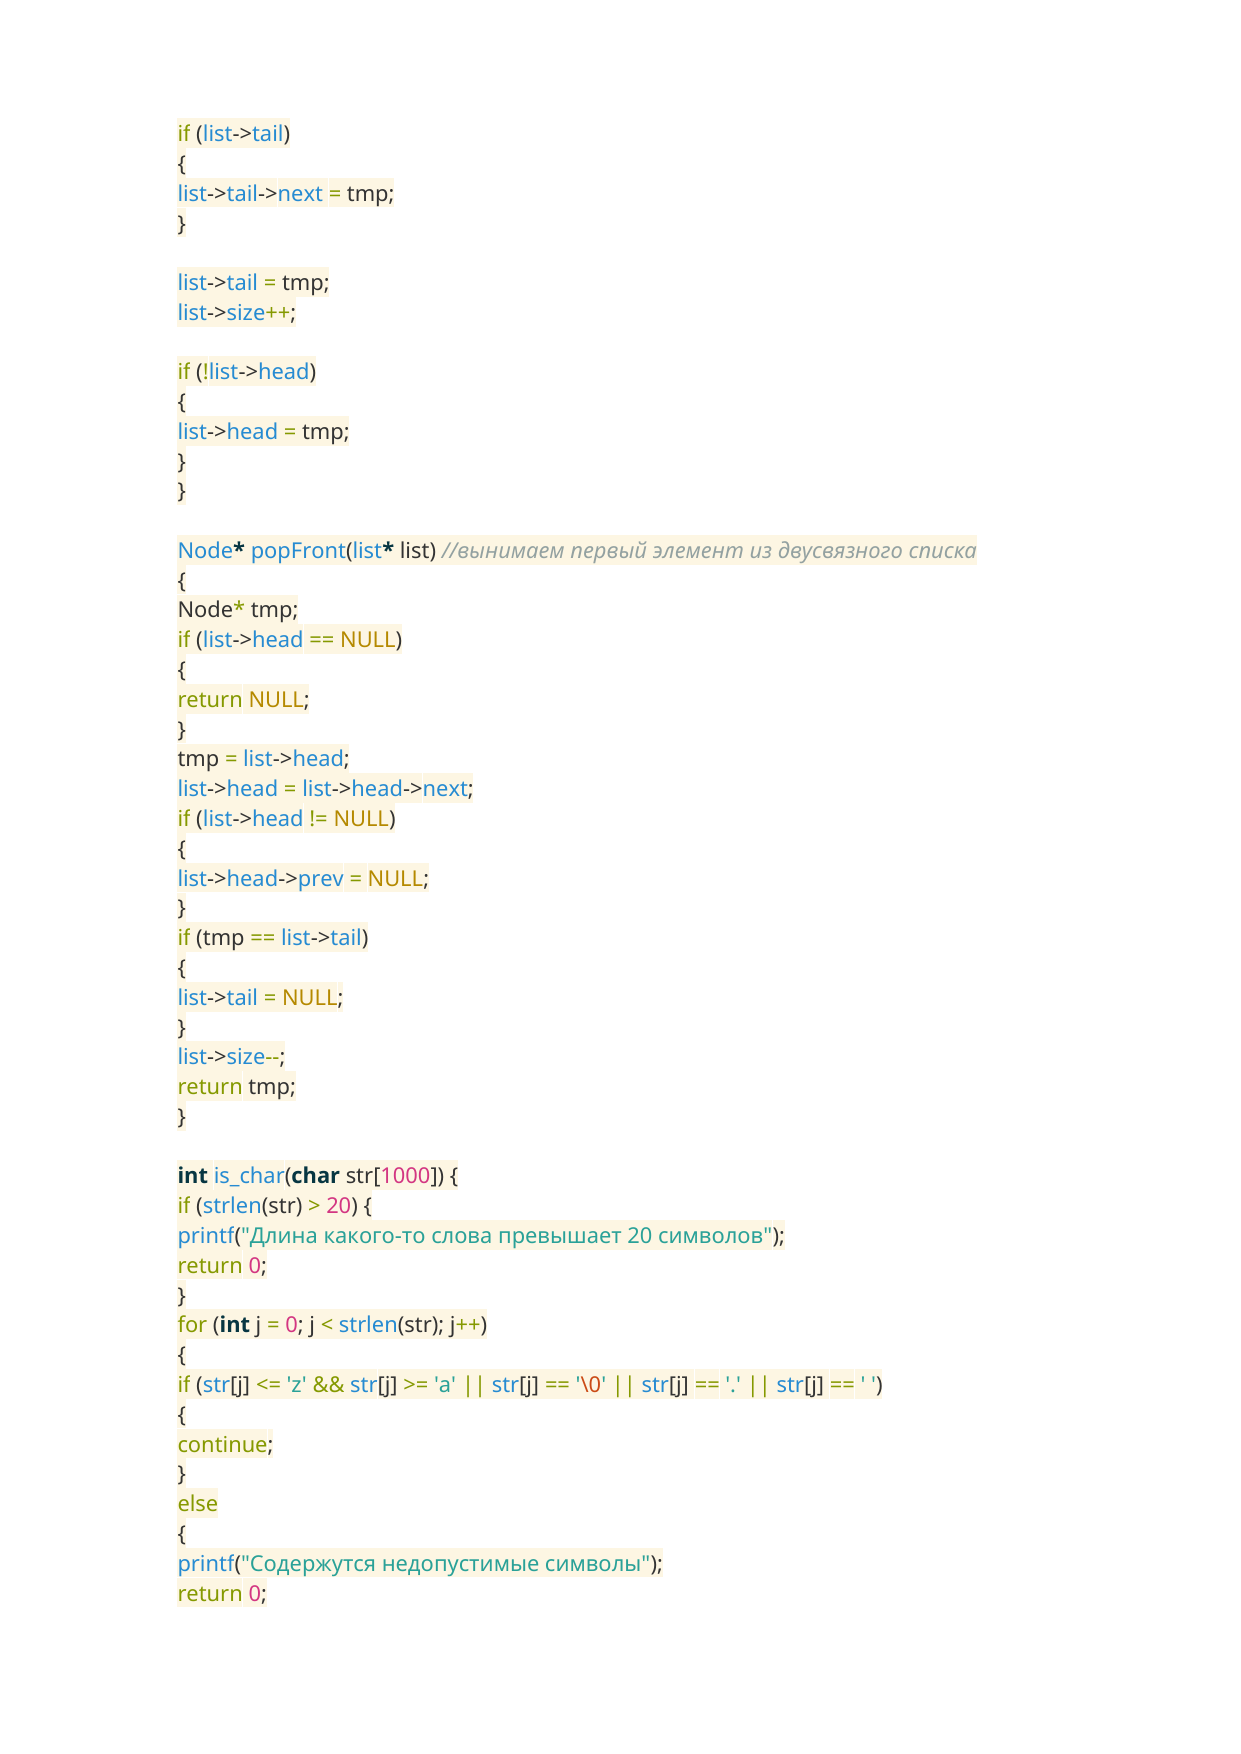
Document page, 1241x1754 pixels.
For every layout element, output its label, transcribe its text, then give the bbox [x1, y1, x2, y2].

text { [177, 654, 1152, 684]
text } [177, 892, 1152, 922]
text return NULL; [177, 684, 1152, 714]
text return tmp; [177, 1071, 1152, 1101]
text tmp = list->head; [177, 743, 1152, 773]
text { [177, 1518, 1152, 1548]
text } [177, 475, 1152, 505]
text if (list->tail) [177, 118, 1152, 148]
text } [177, 1279, 1152, 1309]
text list->tail = tmp; [177, 267, 1152, 297]
text for (int j = 0; j < strlen(str); j++) [177, 1309, 1152, 1339]
text return 0; [177, 1577, 1152, 1607]
text } [177, 207, 1152, 237]
text list->head->prev = NULL; [177, 863, 1152, 892]
text list->size--; [177, 1041, 1152, 1071]
text { [177, 386, 1152, 416]
text continue; [177, 1428, 1152, 1458]
text if (strlen(str) > 20) { [177, 1190, 1152, 1220]
text { [177, 1339, 1152, 1369]
text { [177, 1399, 1152, 1428]
text list->head = list->head->next; [177, 773, 1152, 803]
text } [177, 1012, 1152, 1041]
text Node* tmp; [177, 594, 1152, 624]
text list->head = tmp; [177, 416, 1152, 446]
text list->size++; [177, 297, 1152, 327]
text return 0; [177, 1250, 1152, 1279]
text } [177, 1458, 1152, 1488]
text else [177, 1488, 1152, 1518]
text printf("Длина какого-то слова превышает 20 символов"); [177, 1220, 1152, 1250]
text if (str[j] <= 'z' && str[j] >= 'a' || str[j] == '\0' || str[j] == '.' || str[j] == ' ') [177, 1369, 1152, 1399]
text Node* popFront(list* list) //вынимаем первый элемент из двусвязного списка [177, 535, 1152, 565]
text if (!list->head) [177, 356, 1152, 386]
text int is_char(char str[1000]) { [177, 1160, 1152, 1190]
text if (list->head == NULL) [177, 624, 1152, 654]
text } [177, 1101, 1152, 1131]
text list->tail = NULL; [177, 982, 1152, 1012]
text { [177, 565, 1152, 594]
text } [177, 714, 1152, 743]
text list->tail->next = tmp; [177, 178, 1152, 207]
text } [177, 446, 1152, 475]
text { [177, 952, 1152, 982]
text if (list->head != NULL) [177, 803, 1152, 833]
text printf("Содержутся недопустимые символы"); [177, 1548, 1152, 1577]
text { [177, 148, 1152, 178]
text if (tmp == list->tail) [177, 922, 1152, 952]
text { [177, 833, 1152, 863]
